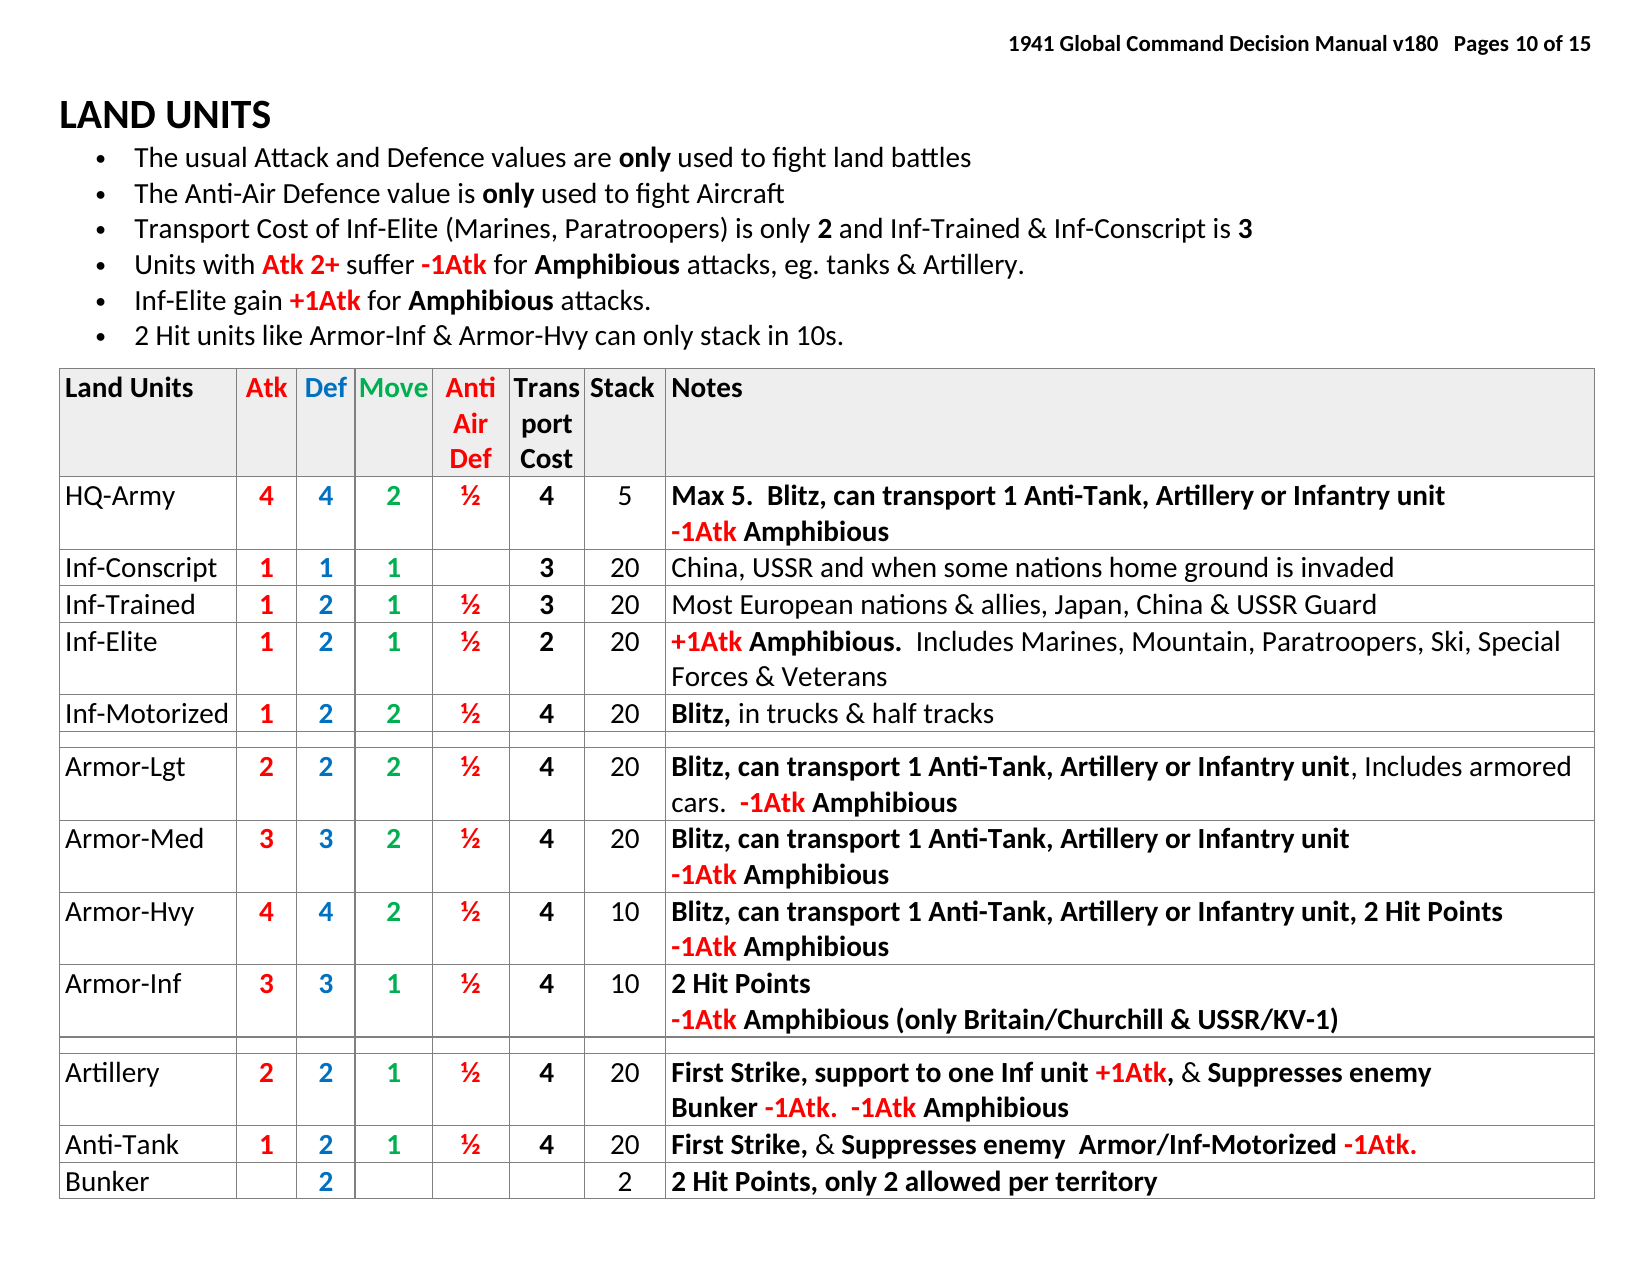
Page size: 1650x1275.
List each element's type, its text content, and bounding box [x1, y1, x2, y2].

table_cell Inf-Conscript [60, 550, 236, 585]
list 2 Hit units like Armor-Inf & Armor-Hvy can only stack in 10s. [97, 317, 1591, 353]
table_cell 1 [356, 586, 432, 622]
table_cell 2 [297, 1054, 354, 1125]
table_cell Armor-Lgt [60, 748, 236, 819]
table_header Def [297, 369, 354, 476]
table_cell Blitz, in trucks & half tracks [666, 695, 1594, 731]
table_cell 4 [510, 477, 584, 548]
table_cell 1 [237, 1126, 296, 1162]
table_cell 2 [510, 623, 584, 694]
table_cell Anti-Tank [60, 1126, 236, 1162]
table_cell 20 [585, 748, 665, 819]
table_cell 4 [510, 748, 584, 819]
table_cell 2 [237, 1054, 296, 1125]
table_cell ½ [433, 586, 509, 622]
table_cell 2 [356, 748, 432, 819]
table_cell 3 [297, 965, 354, 1036]
table_cell +1Atk Amphibious. Includes Marines, Mountain, Paratroopers, Ski, Special Forces & Veterans [666, 623, 1594, 694]
table_cell 2 [356, 477, 432, 548]
table_header Move [356, 369, 432, 476]
table_cell 3 [510, 586, 584, 622]
table_header Notes [666, 369, 1594, 476]
table_cell ½ [433, 965, 509, 1036]
table_cell 2 Hit Points, only 2 allowed per territory [666, 1163, 1594, 1198]
table_cell [356, 732, 432, 747]
table_header Trans port Cost [510, 369, 584, 476]
table_cell ½ [433, 623, 509, 694]
table_cell 1 [356, 965, 432, 1036]
table_header Stack [585, 369, 665, 476]
table_cell Blitz, can transport 1 Anti-Tank, Artillery or Infantry unit -1Atk Amphibious [666, 821, 1594, 892]
table_cell 10 [585, 965, 665, 1036]
table_cell [666, 1038, 1594, 1053]
table_cell Armor-Med [60, 821, 236, 892]
table_cell 1 [356, 1126, 432, 1162]
table_cell 1 [356, 550, 432, 585]
table_cell 2 [297, 695, 354, 731]
table_cell 1 [237, 695, 296, 731]
table_cell [585, 1038, 665, 1053]
table_cell 4 [237, 477, 296, 548]
table_cell 2 [297, 586, 354, 622]
table_cell 1 [356, 623, 432, 694]
table_cell ½ [433, 893, 509, 964]
table_cell 2 [297, 623, 354, 694]
table_header Atk [237, 369, 296, 476]
table_cell 2 [585, 1163, 665, 1198]
table_cell 2 [356, 695, 432, 731]
table_cell [433, 550, 509, 585]
table_cell 1 [237, 586, 296, 622]
table_cell ½ [433, 748, 509, 819]
table_cell Inf-Trained [60, 586, 236, 622]
table_cell 2 [356, 893, 432, 964]
table_cell Armor-Hvy [60, 893, 236, 964]
table_cell [356, 1163, 432, 1198]
table_cell Blitz, can transport 1 Anti-Tank, Artillery or Infantry unit, Includes armored cars. -1Atk Amphibious [666, 748, 1594, 819]
table_cell HQ-Army [60, 477, 236, 548]
table_cell 2 [356, 821, 432, 892]
table_cell [237, 732, 296, 747]
table_cell 1 [237, 623, 296, 694]
list Transport Cost of Inf-Elite (Marines, Paratroopers) is only 2 and Inf-Trained & Inf-Conscript is 3 [97, 211, 1591, 246]
table_cell [237, 1038, 296, 1053]
list The Anti-Air Defence value is only used to fight Aircraft [97, 175, 1591, 211]
table_cell 4 [237, 893, 296, 964]
table_cell [585, 732, 665, 747]
table_cell [433, 732, 509, 747]
table_cell Armor-Inf [60, 965, 236, 1036]
table_cell [60, 1038, 236, 1053]
table_cell [297, 1038, 354, 1053]
table_cell ½ [433, 477, 509, 548]
table_cell ½ [433, 821, 509, 892]
table_cell ½ [433, 695, 509, 731]
list Units with Atk 2+ suffer -1Atk for Amphibious attacks, eg. tanks & Artillery. [97, 246, 1591, 282]
table_cell 4 [297, 893, 354, 964]
table_cell 20 [585, 586, 665, 622]
table_cell 1 [297, 550, 354, 585]
table_cell 4 [510, 893, 584, 964]
table_cell Inf-Motorized [60, 695, 236, 731]
table_cell 20 [585, 1126, 665, 1162]
table_cell 20 [585, 550, 665, 585]
table_cell [356, 1038, 432, 1053]
text LAND UNITS [59, 88, 1591, 139]
table_cell 20 [585, 623, 665, 694]
table_cell First Strike, & Suppresses enemy Armor/Inf-Motorized -1Atk. [666, 1126, 1594, 1162]
table_cell 4 [297, 477, 354, 548]
table_cell 2 [297, 1126, 354, 1162]
table_cell 4 [510, 965, 584, 1036]
table_cell 4 [510, 1054, 584, 1125]
table_cell [510, 1163, 584, 1198]
table_cell ½ [433, 1054, 509, 1125]
table_cell [297, 732, 354, 747]
table_cell Bunker [60, 1163, 236, 1198]
table_cell [60, 732, 236, 747]
table_header Anti Air Def [433, 369, 509, 476]
list Inf-Elite gain +1Atk for Amphibious attacks. [97, 282, 1591, 317]
table_cell 3 [237, 965, 296, 1036]
table_cell ½ [433, 1126, 509, 1162]
table_cell 4 [510, 821, 584, 892]
table_cell [510, 1038, 584, 1053]
table_cell Artillery [60, 1054, 236, 1125]
table_cell 2 Hit Points -1Atk Amphibious (only Britain/Churchill & USSR/KV-1) [666, 965, 1594, 1036]
table_header Land Units [60, 369, 236, 476]
table_cell 3 [297, 821, 354, 892]
table_cell China, USSR and when some nations home ground is invaded [666, 550, 1594, 585]
table_cell 4 [510, 695, 584, 731]
table_cell 20 [585, 695, 665, 731]
table_cell 2 [237, 748, 296, 819]
table_cell 2 [297, 748, 354, 819]
table_cell [510, 732, 584, 747]
table_cell [433, 1038, 509, 1053]
table_cell Blitz, can transport 1 Anti-Tank, Artillery or Infantry unit, 2 Hit Points -1Atk Amphibious [666, 893, 1594, 964]
table_cell 1 [356, 1054, 432, 1125]
list The usual Attack and Defence values are only used to fight land battles [97, 139, 1591, 175]
table_cell 4 [510, 1126, 584, 1162]
table_cell 1 [237, 550, 296, 585]
table_cell [237, 1163, 296, 1198]
table_cell Max 5. Blitz, can transport 1 Anti-Tank, Artillery or Infantry unit -1Atk Amphibious [666, 477, 1594, 548]
table_cell Most European nations & allies, Japan, China & USSR Guard [666, 586, 1594, 622]
table_cell 5 [585, 477, 665, 548]
table_cell 3 [237, 821, 296, 892]
table_cell First Strike, support to one Inf unit +1Atk, & Suppresses enemy Bunker -1Atk. -1Atk Amphibious [666, 1054, 1594, 1125]
table_cell 2 [297, 1163, 354, 1198]
table_cell [433, 1163, 509, 1198]
table_cell [666, 732, 1594, 747]
table_cell 3 [510, 550, 584, 585]
table_cell 20 [585, 1054, 665, 1125]
table_cell 10 [585, 893, 665, 964]
table_cell 20 [585, 821, 665, 892]
table_cell Inf-Elite [60, 623, 236, 694]
